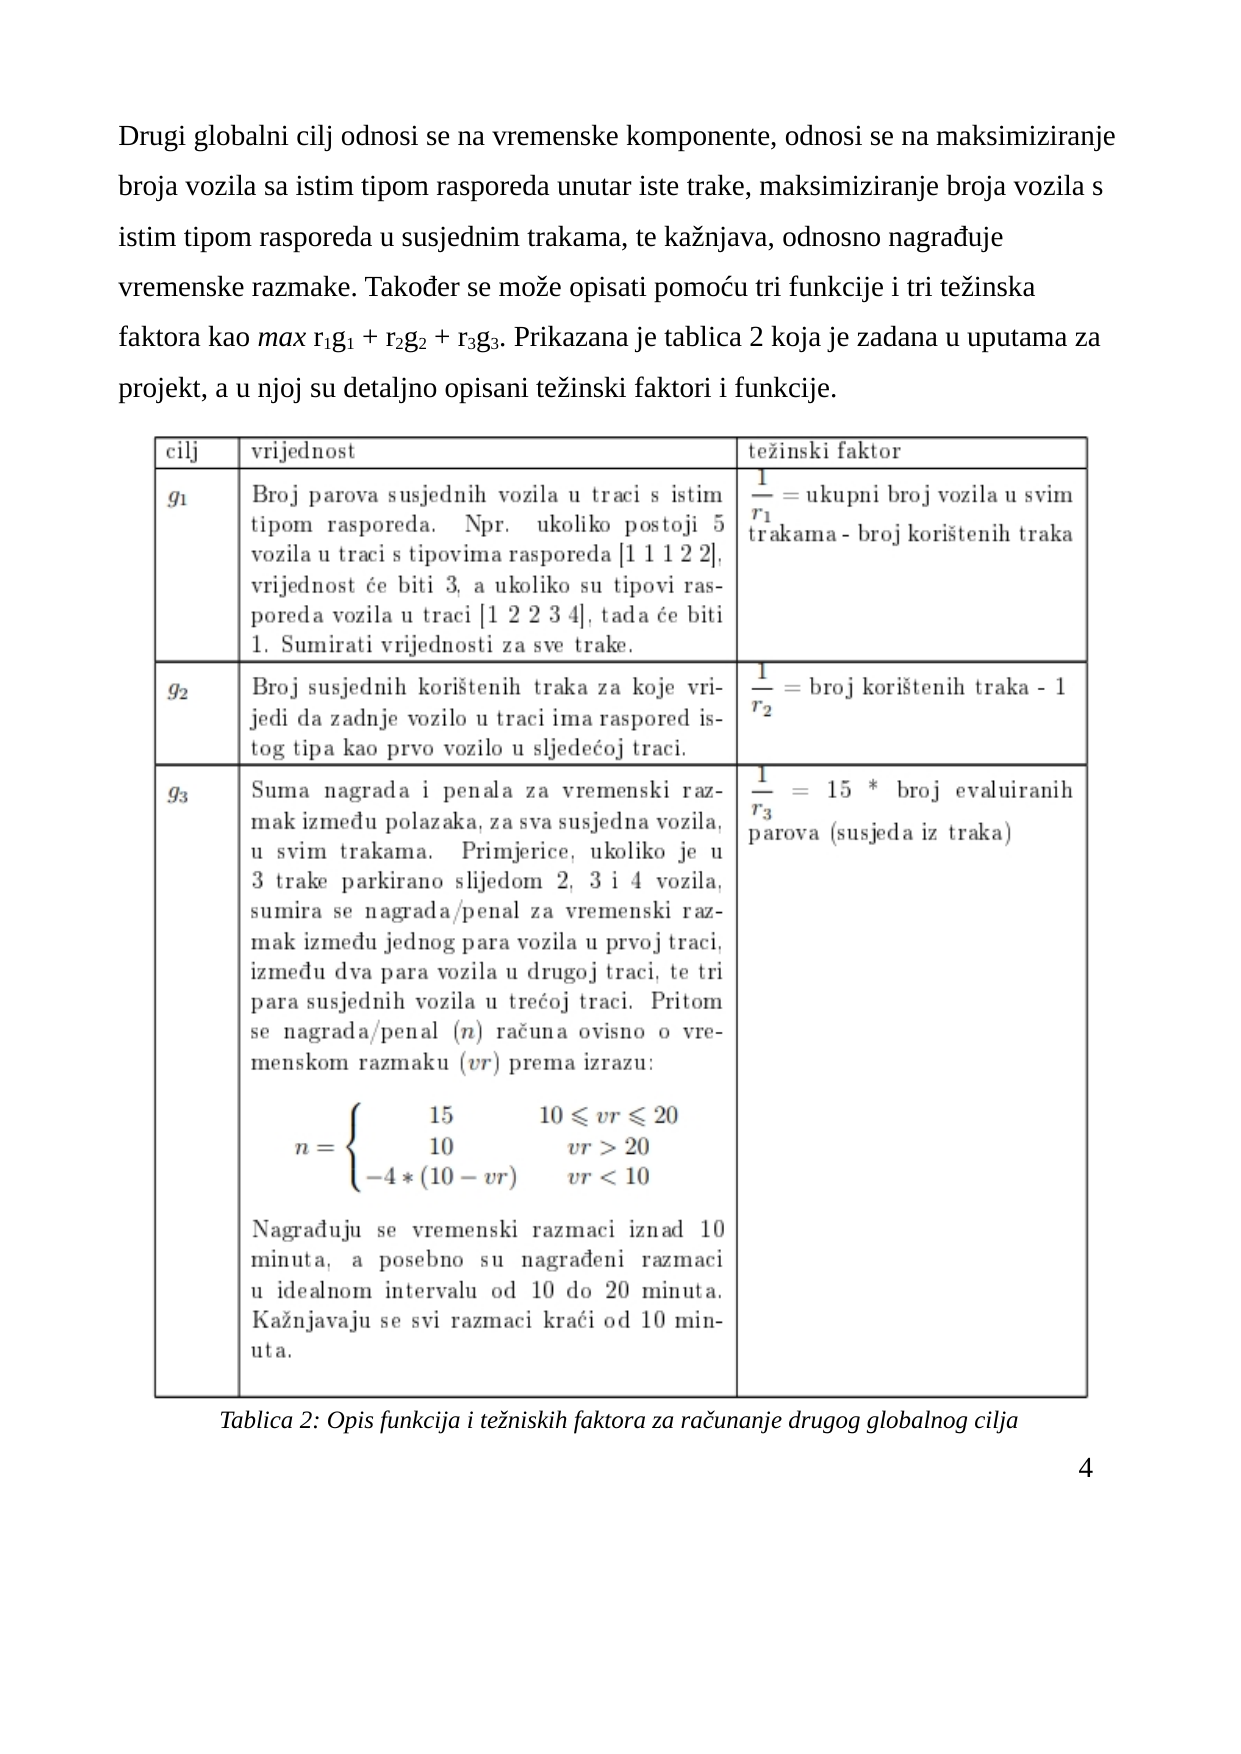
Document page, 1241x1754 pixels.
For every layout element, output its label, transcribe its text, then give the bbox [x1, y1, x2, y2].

picture [150, 432, 1090, 1400]
text Drugi globalni cilj odnosi se na vremenske komponente, odnosi se na maksimiziranje broja vozila sa istim tipom rasporeda unutar iste trake, maksimiziranje broja vozila s istim tipom rasporeda u susjednim trakama, te kažnjava, odnosno nagrađuje vremenske razmake. Također se može opisati pomoću tri funkcije i tri težinska faktora kao max r1g1 + r2g2 + r3g3. Prikazana je tablica 2 koja je zadana u uputama za projekt, a u njoj su detaljno opisani težinski faktori i funkcije. [118, 118, 1122, 403]
text Tablica 2: Opis funkcija i težniskih faktora za računanje drugog globalnog cilja [151, 1400, 1090, 1434]
text 4 [118, 420, 1122, 1484]
